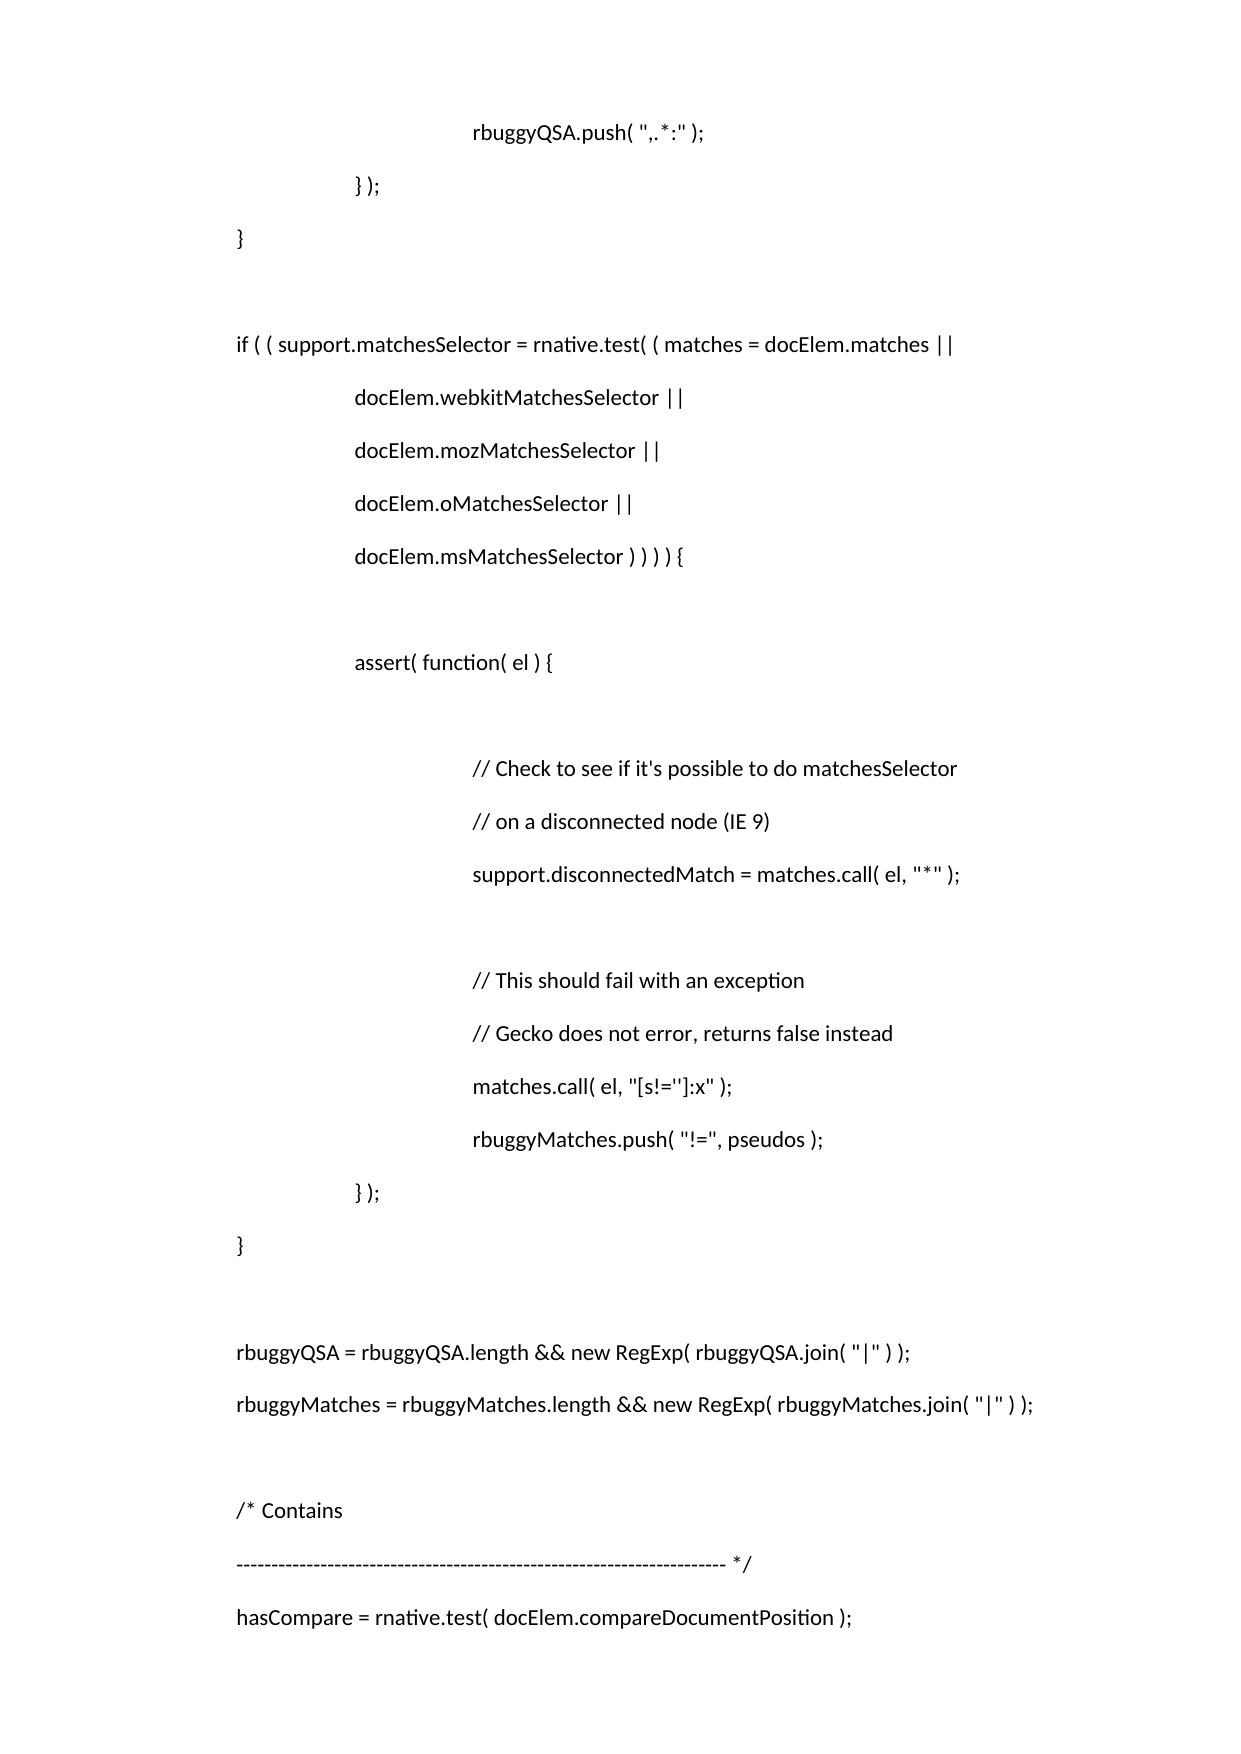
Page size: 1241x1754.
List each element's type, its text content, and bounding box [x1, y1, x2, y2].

text } [118, 224, 1122, 252]
text support.disconnectedMatch = matches.call( el, "*" ); [118, 860, 1122, 888]
text // This should fail with an exception [118, 966, 1122, 994]
text /* Contains [118, 1497, 1122, 1525]
text rbuggyMatches.push( "!=", pseudos ); [118, 1126, 1122, 1153]
text rbuggyQSA.push( ",.*:" ); [118, 118, 1122, 146]
text rbuggyMatches = rbuggyMatches.length && new RegExp( rbuggyMatches.join( "|" ) ); [118, 1391, 1122, 1419]
text docElem.oMatchesSelector || [118, 489, 1122, 517]
text // Gecko does not error, returns false instead [118, 1019, 1122, 1047]
text assert( function( el ) { [118, 648, 1122, 676]
text ---------------------------------------------------------------------- */ [118, 1550, 1122, 1578]
text } [118, 1232, 1122, 1259]
text docElem.webkitMatchesSelector || [118, 383, 1122, 411]
text if ( ( support.matchesSelector = rnative.test( ( matches = docElem.matches || [118, 330, 1122, 358]
text } ); [118, 1178, 1122, 1207]
text // Check to see if it's possible to do matchesSelector [118, 754, 1122, 782]
text rbuggyQSA = rbuggyQSA.length && new RegExp( rbuggyQSA.join( "|" ) ); [118, 1338, 1122, 1366]
text // on a disconnected node (IE 9) [118, 807, 1122, 835]
text hasCompare = rnative.test( docElem.compareDocumentPosition ); [118, 1603, 1122, 1631]
text } ); [118, 171, 1122, 199]
text docElem.mozMatchesSelector || [118, 436, 1122, 464]
text matches.call( el, "[s!='']:x" ); [118, 1072, 1122, 1101]
text docElem.msMatchesSelector ) ) ) ) { [118, 542, 1122, 570]
